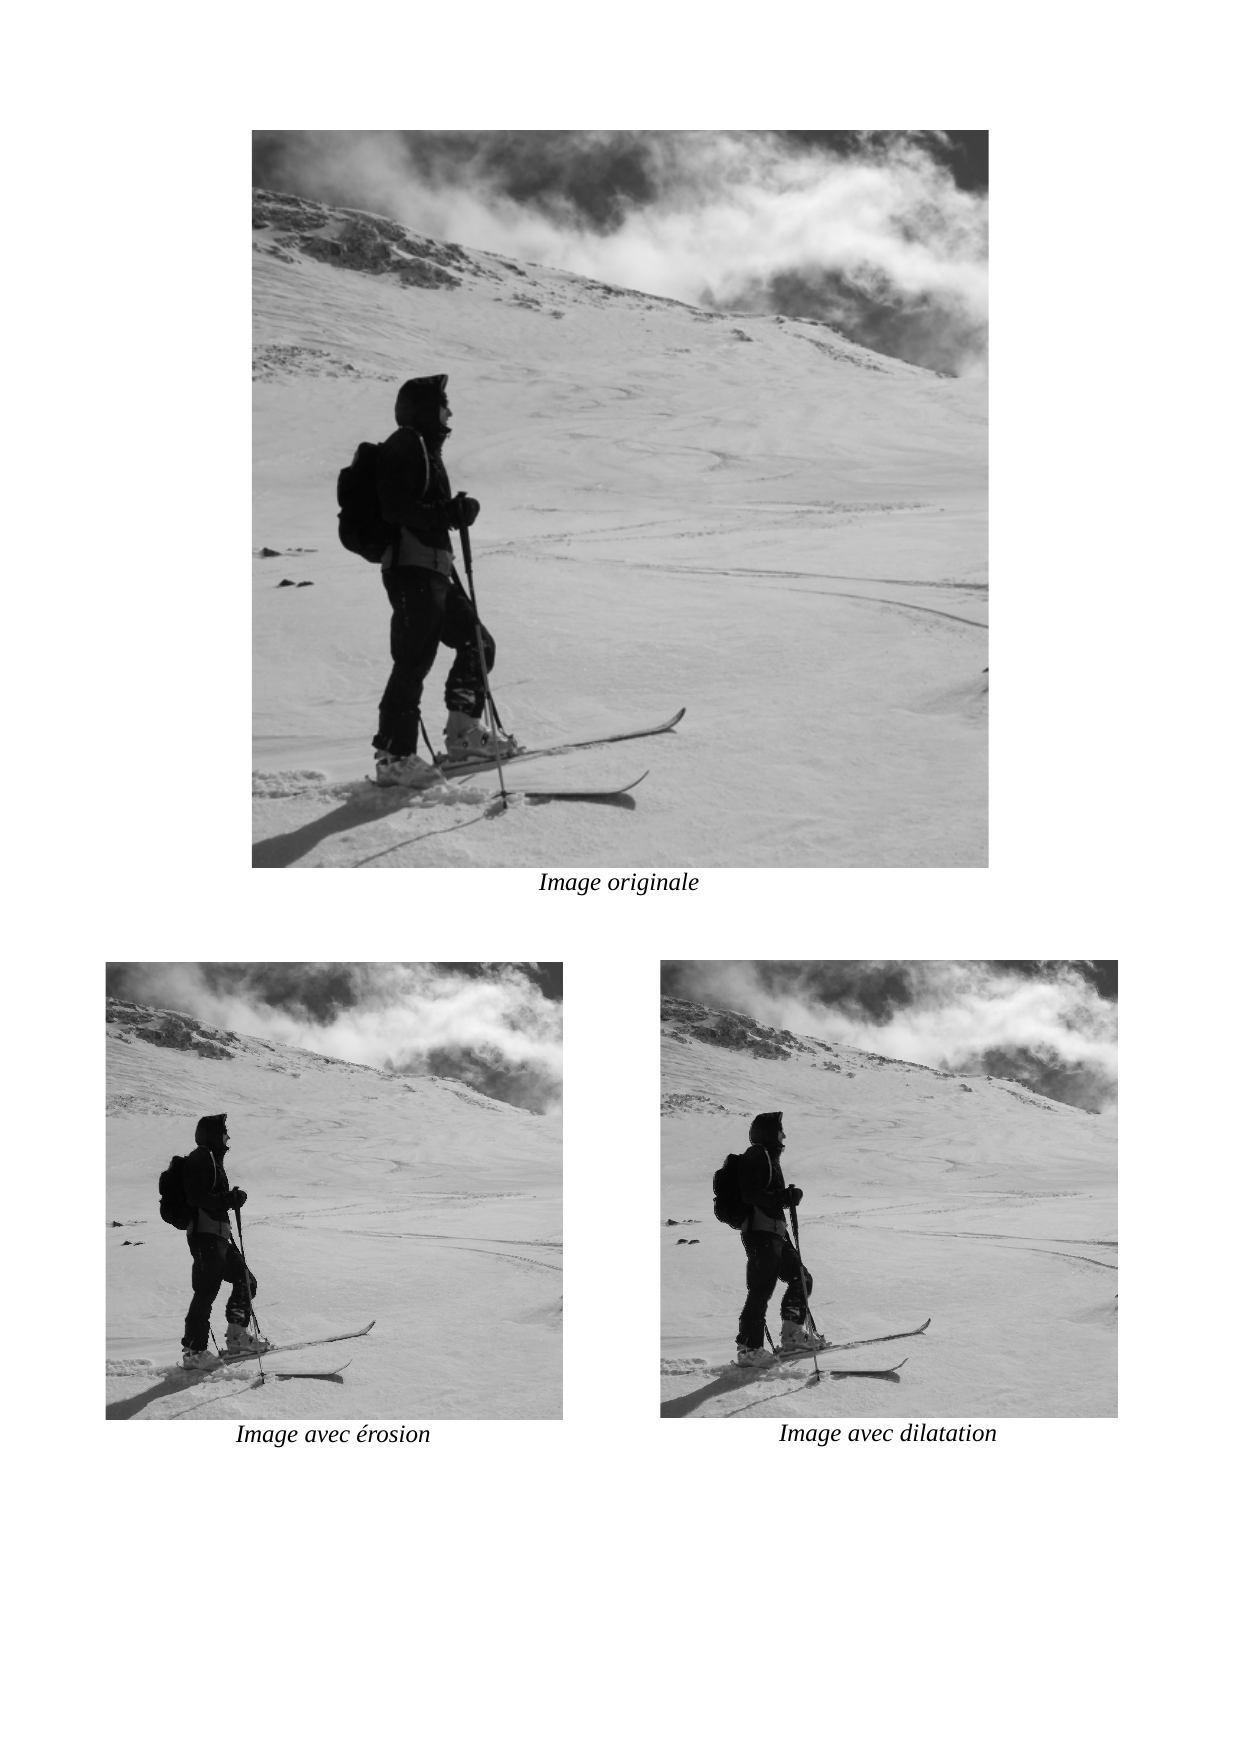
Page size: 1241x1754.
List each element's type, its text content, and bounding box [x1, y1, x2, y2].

picture [251, 130, 989, 868]
picture [660, 960, 1118, 1418]
picture [105, 962, 563, 1420]
text Image originale [252, 868, 988, 896]
text Image avec dilatation [660, 1418, 1118, 1447]
text Image avec érosion [106, 1420, 563, 1448]
